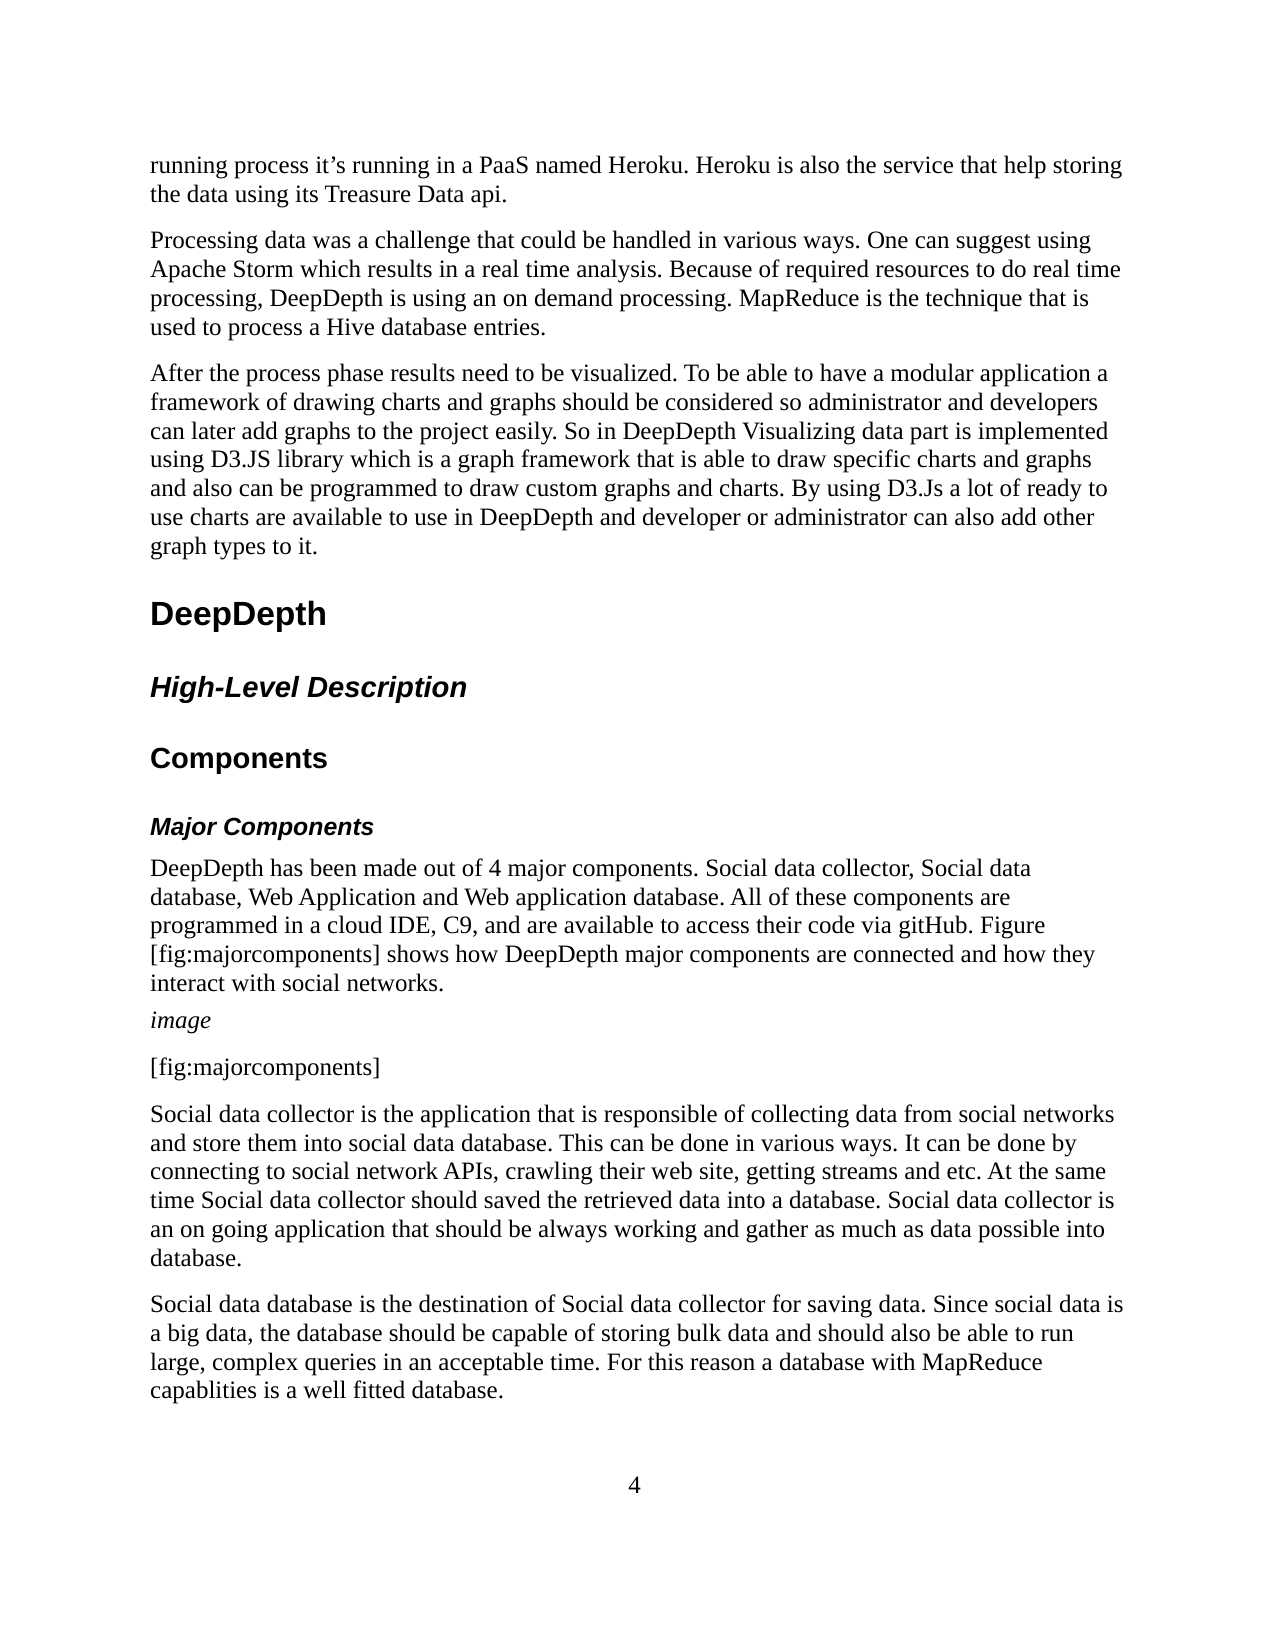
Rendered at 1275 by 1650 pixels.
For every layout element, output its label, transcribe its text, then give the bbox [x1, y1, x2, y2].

text Social data database is the destination of Social data collector for saving data. Since social data is a big data, the database should be capable of storing bulk data and should also be able to run large, complex queries in an acceptable time. For this reason a database with MapReduce capablities is a well fitted database. [150, 1289, 1125, 1404]
subtitle Components [150, 741, 1125, 774]
text DeepDepth has been made out of 4 major components. Social data collector, Social data database, Web Application and Web application database. All of these components are programmed in a cloud IDE, C9, and are available to access their code via gitHub. Figure [fig:majorcomponents] shows how DeepDepth major components are connected and how they interact with social networks. [150, 853, 1125, 997]
text After the process phase results need to be visualized. To be able to have a modular application a framework of drawing charts and graphs should be considered so administrator and developers can later add graphs to the project easily. So in DeepDepth Visualizing data part is implemented using D3.JS library which is a graph framework that is able to draw specific charts and graphs and also can be programmed to draw custom graphs and charts. By using D3.Js a lot of ready to use charts are available to use in DeepDepth and developer or administrator can also add other graph types to it. [150, 358, 1125, 559]
text [fig:majorcomponents] [150, 1052, 1125, 1081]
text running process it’s running in a PaaS named Heroku. Heroku is also the service that help storing the data using its Treasure Data api. [150, 150, 1125, 207]
subtitle Major Components [150, 812, 1125, 840]
text image [150, 1006, 1125, 1034]
text Processing data was a challenge that could be handled in various ways. One can suggest using Apache Storm which results in a real time analysis. Because of required resources to do real time processing, DeepDepth is using an on demand processing. MapReduce is the technique that is used to process a Hive database entries. [150, 225, 1125, 340]
text Social data collector is the application that is responsible of collecting data from social networks and store them into social data database. This can be done in various ways. It can be done by connecting to social network APIs, crawling their web site, getting streams and etc. At the same time Social data collector should saved the retrieved data into a database. Social data collector is an on going application that should be always working and gather as much as data possible into database. [150, 1099, 1125, 1271]
subtitle DeepDepth [150, 593, 1125, 632]
subtitle High-Level Description [150, 670, 1125, 703]
